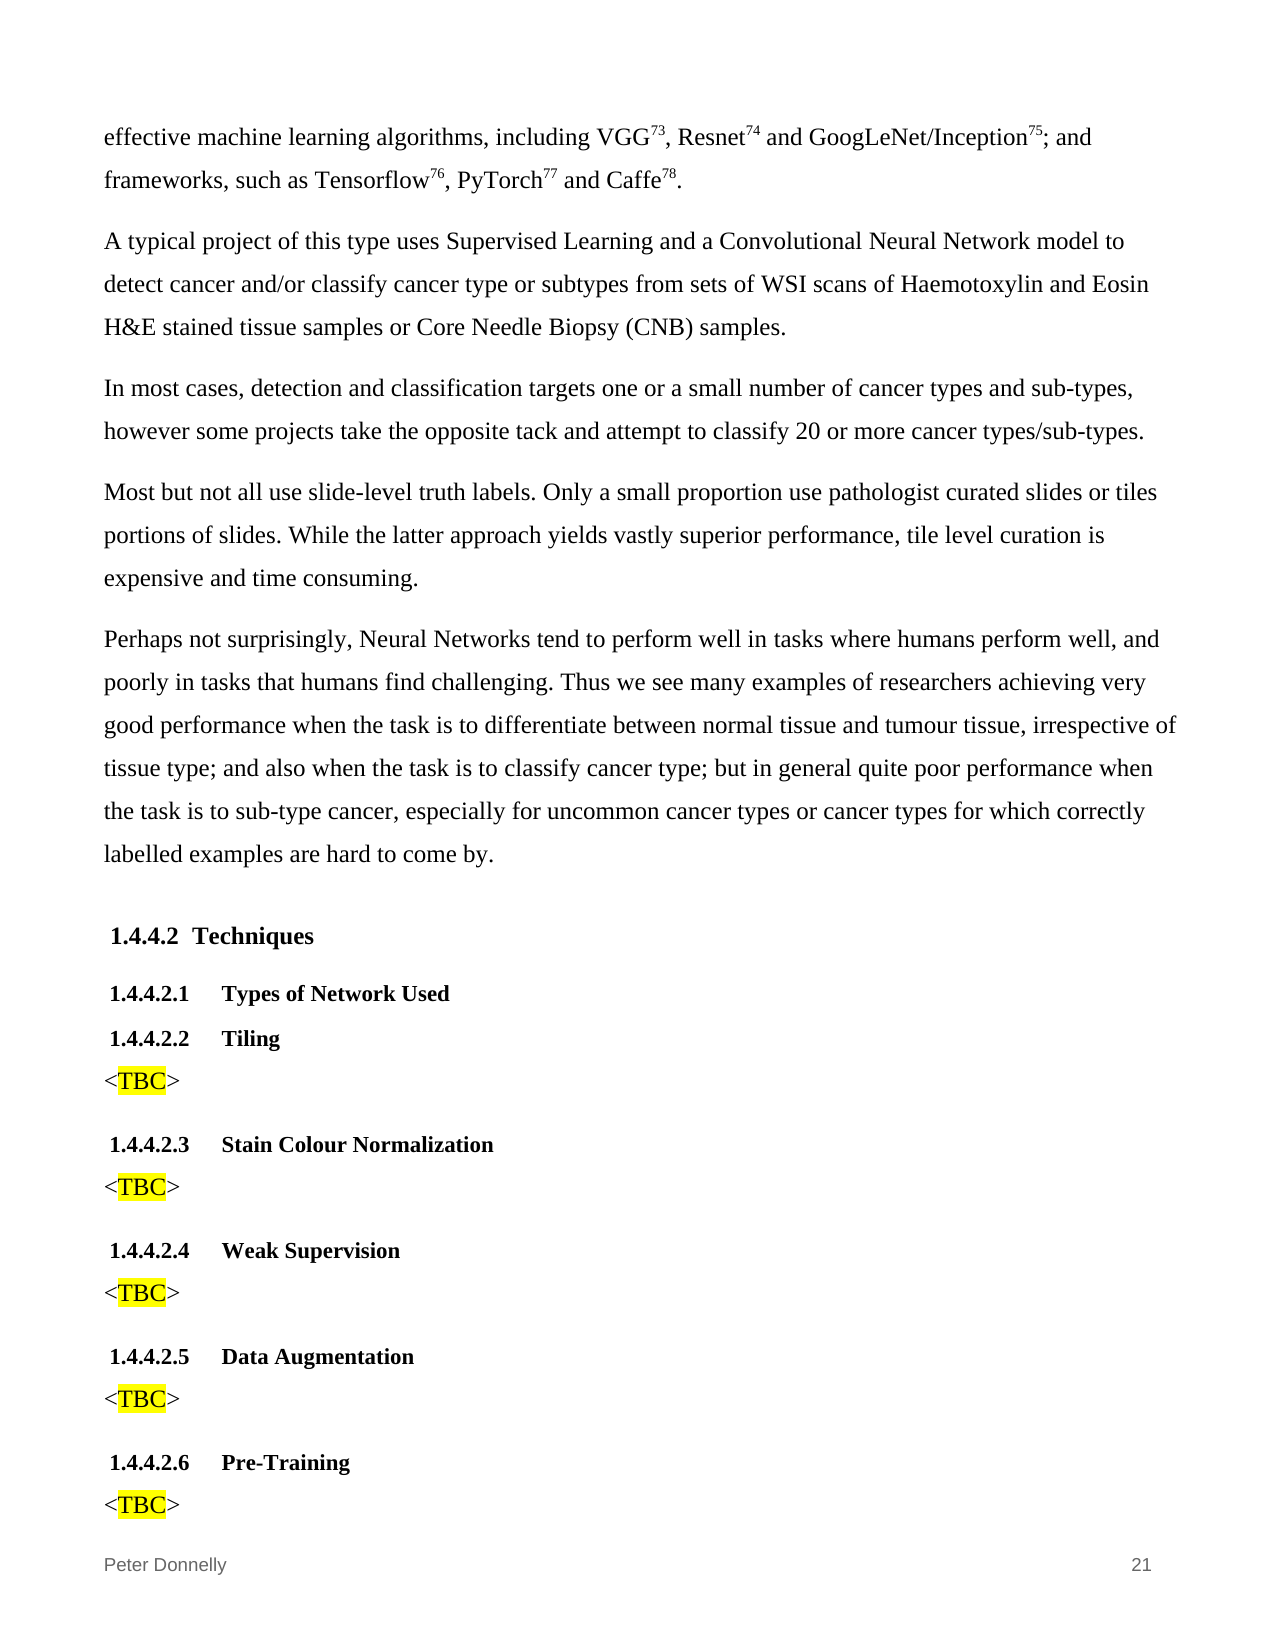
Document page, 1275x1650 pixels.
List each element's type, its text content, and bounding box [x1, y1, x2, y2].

text <TBC> [103, 1490, 1181, 1519]
text Many researchers have applied Neural Networks to histopathology images, beginning around 2015, no doubt inspired by the success of Neural Networks in image classification and segmentation in unrelated domains; and certainly facilitated by the widespread availability of open source implementations of very effective machine learning algorithms, including VGG, Resnet and GoogLeNet/Inception; and frameworks, such as Tensorflow, PyTorch and Caffe. [103, 122, 1181, 194]
subtitle Stain Colour Normalization [103, 1131, 1181, 1157]
text A typical project of this type uses Supervised Learning and a Convolutional Neural Network model to detect cancer and/or classify cancer type or subtypes from sets of WSI scans of Haemotoxylin and Eosin H&E stained tissue samples or Core Needle Biopsy (CNB) samples. [103, 226, 1181, 341]
subtitle Techniques [103, 921, 1181, 950]
text <TBC> [103, 1384, 1181, 1413]
text <TBC> [103, 1172, 1181, 1201]
subtitle Tiling [103, 1025, 1181, 1051]
subtitle Weak Supervision [103, 1237, 1181, 1263]
subtitle Types of Network Used [103, 980, 1181, 1006]
subtitle Pre-Training [103, 1449, 1181, 1475]
subtitle Data Augmentation [103, 1343, 1181, 1369]
text In most cases, detection and classification targets one or a small number of cancer types and sub-types, however some projects take the opposite tack and attempt to classify 20 or more cancer types/sub-types. [103, 373, 1181, 445]
text Most but not all use slide-level truth labels. Only a small proportion use pathologist curated slides or tiles portions of slides. While the latter approach yields vastly superior performance, tile level curation is expensive and time consuming. [103, 477, 1181, 592]
text <TBC> [103, 1066, 1181, 1095]
text Perhaps not surprisingly, Neural Networks tend to perform well in tasks where humans perform well, and poorly in tasks that humans find challenging. Thus we see many examples of researchers achieving very good performance when the task is to differentiate between normal tissue and tumour tissue, irrespective of tissue type; and also when the task is to classify cancer type; but in general quite poor performance when the task is to sub-type cancer, especially for uncommon cancer types or cancer types for which correctly labelled examples are hard to come by. [103, 624, 1181, 868]
text <TBC> [103, 1278, 1181, 1307]
